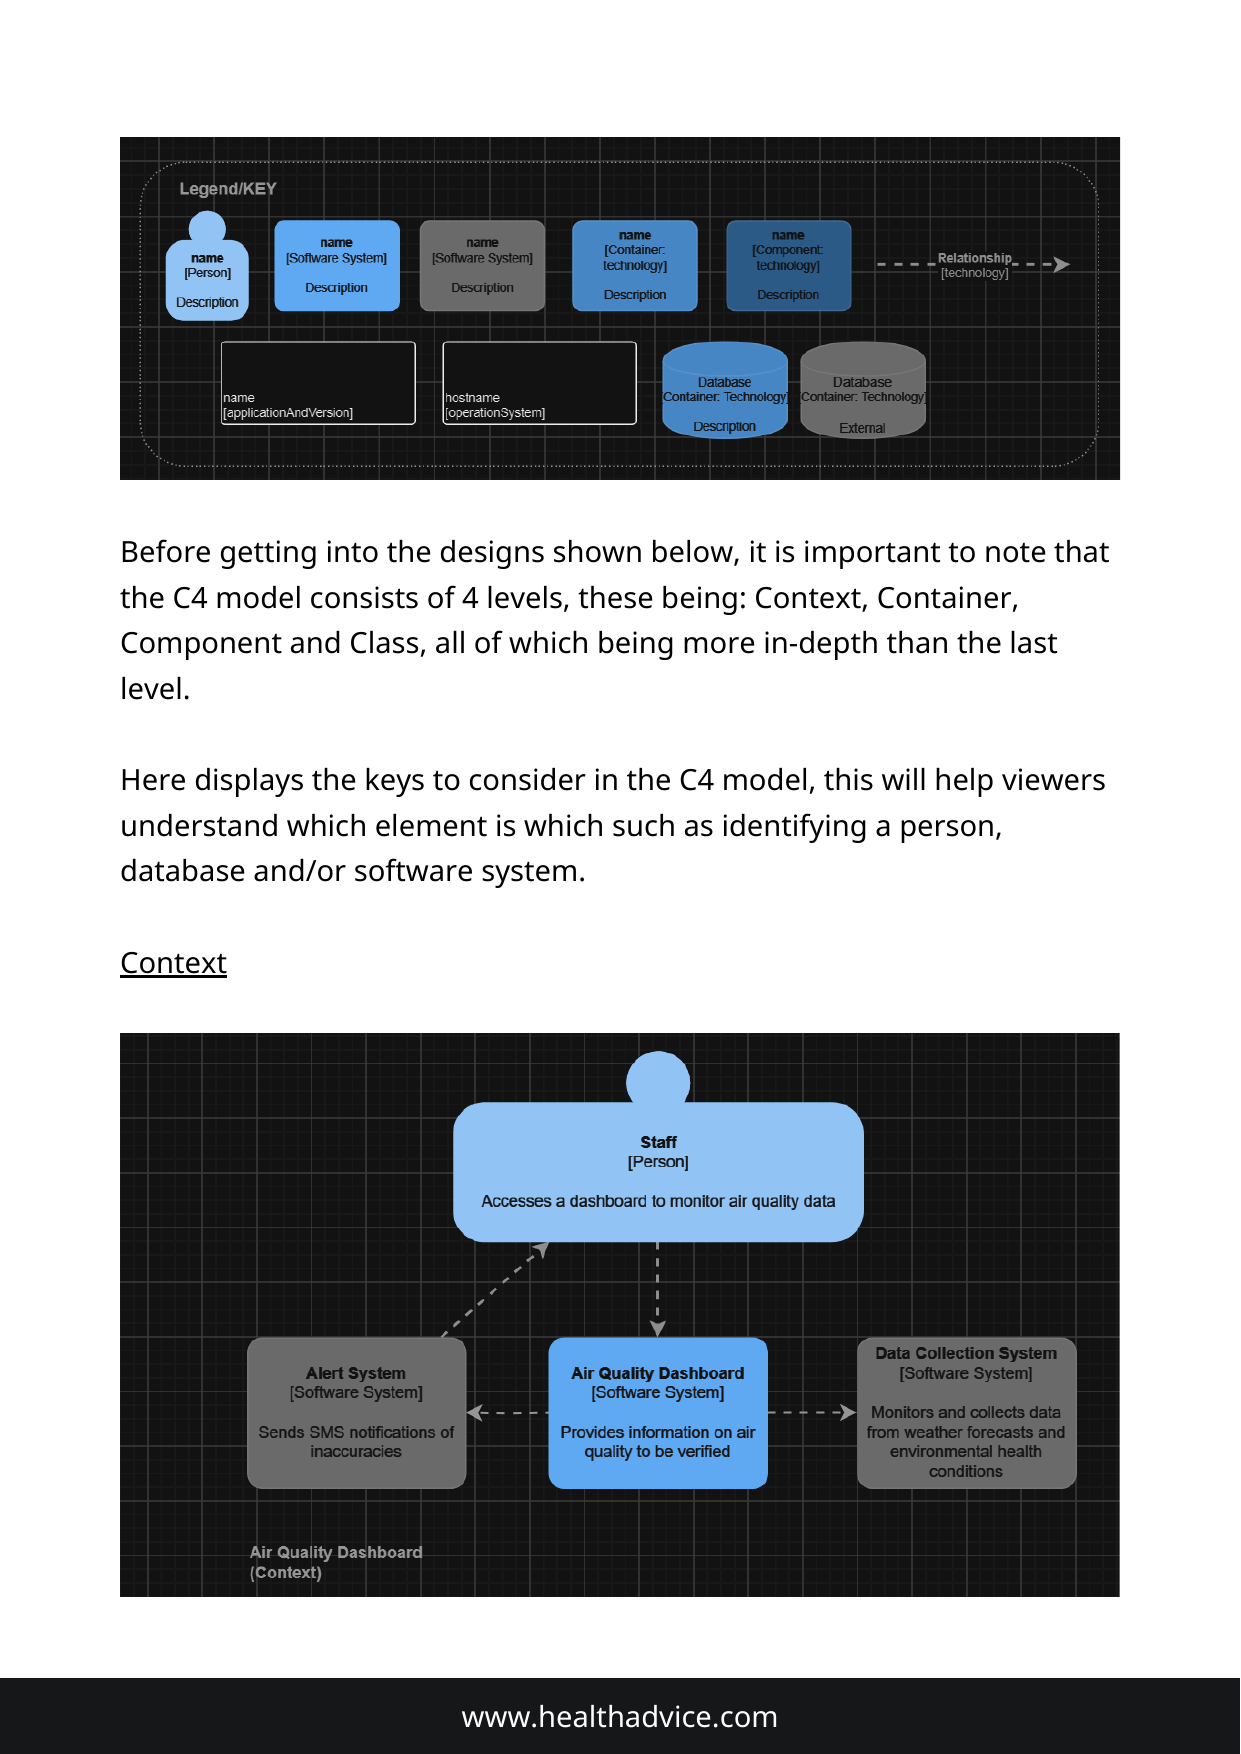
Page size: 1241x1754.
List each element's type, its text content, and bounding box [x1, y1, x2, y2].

text Context [120, 942, 1120, 982]
text Here displays the keys to consider in the C4 model, this will help viewers understand which element is which such as identifying a person, database and/or software system. [120, 759, 1120, 890]
text Before getting into the designs shown below, it is important to note that the C4 model consists of 4 levels, these being: Context, Container, Component and Class, all of which being more in-depth than the last level. [120, 531, 1120, 708]
